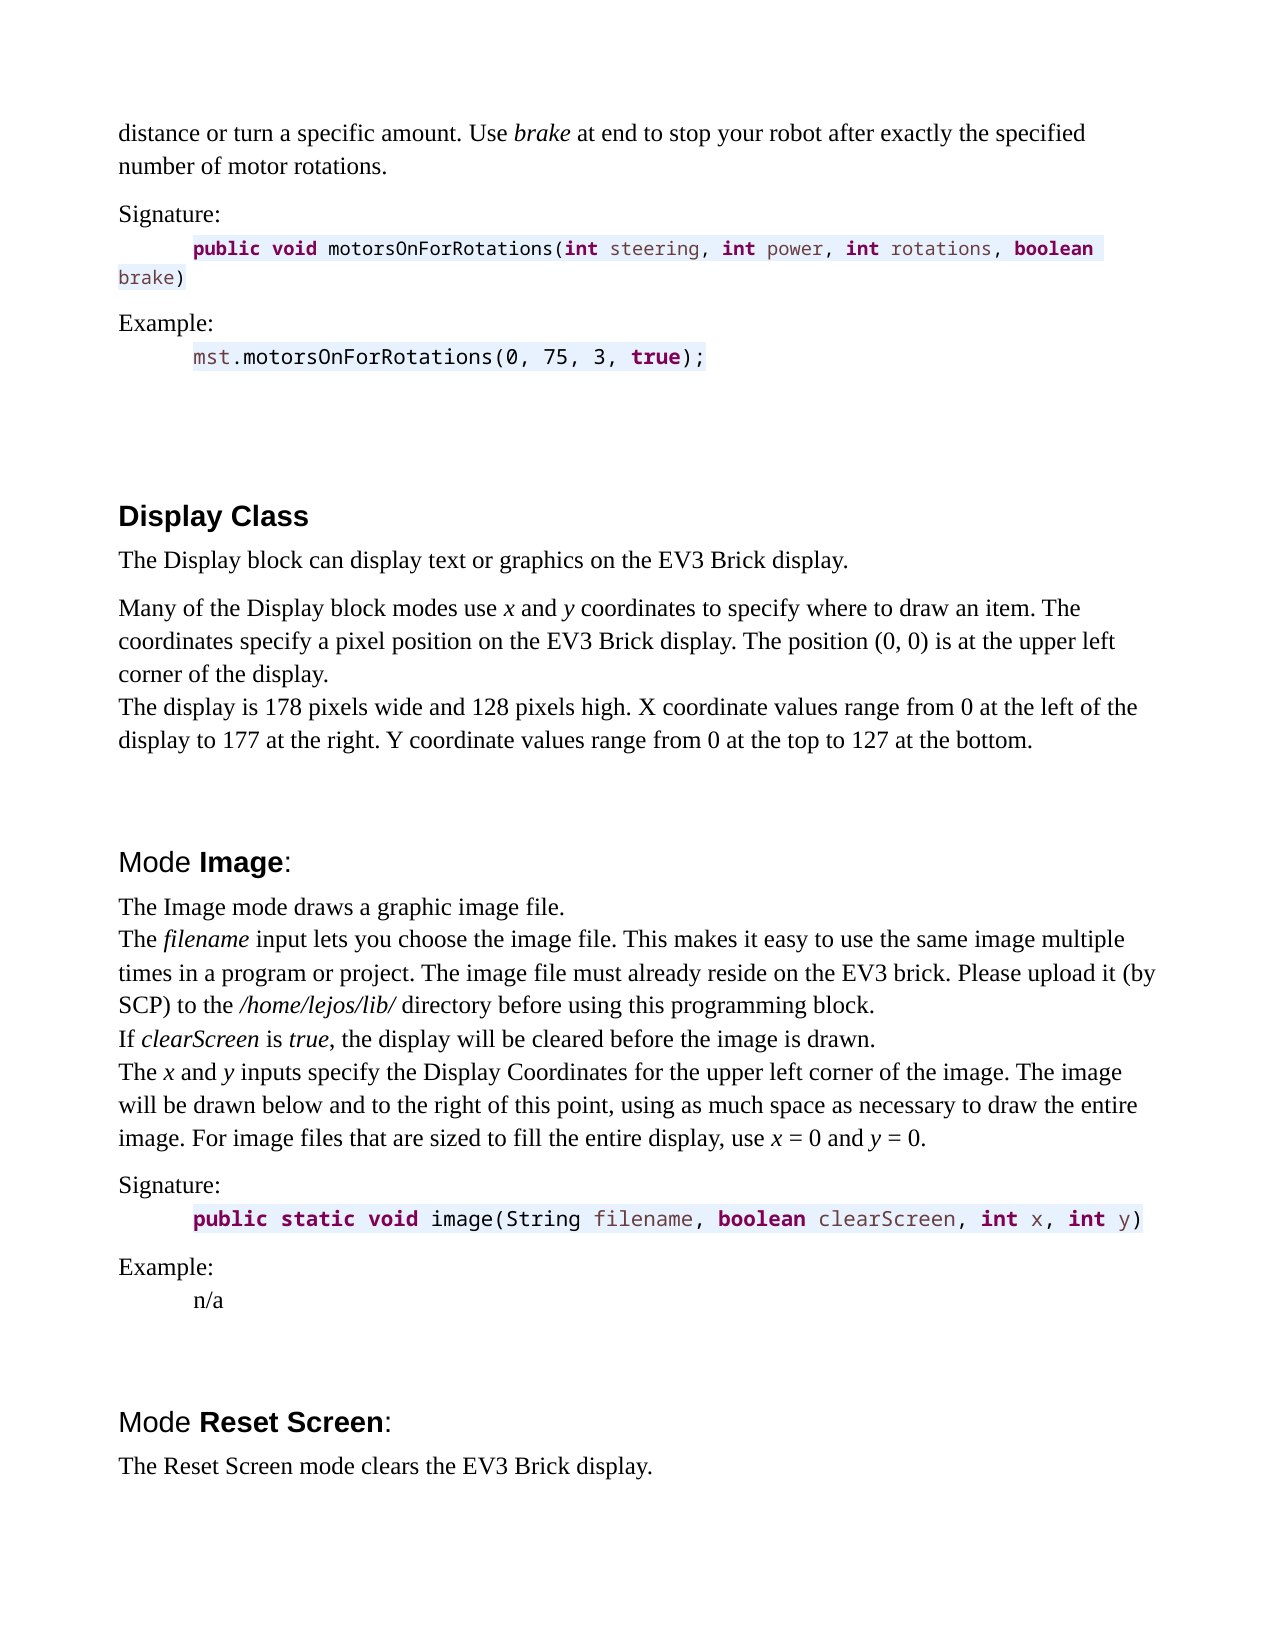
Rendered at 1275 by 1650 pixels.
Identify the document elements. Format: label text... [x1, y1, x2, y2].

text Example: mst.motorsOnForRotations(0, 75, 3, true); [118, 308, 1157, 371]
text distance or turn a specific amount. Use brake at end to stop your robot after exactly the specified number of motor rotations. [118, 118, 1157, 180]
subtitle Mode Image: [118, 846, 1157, 879]
text Many of the Display block modes use x and y coordinates to specify where to draw an item. The coordinates specify a pixel position on the EV3 Brick display. The position (0, 0) is at the upper left corner of the display. The display is 178 pixels wide and 128 pixels high. X coordinate values range from 0 at the left of the display to 177 at the right. Y coordinate values range from 0 at the top to 127 at the bottom. [118, 593, 1157, 754]
text Signature: public static void image(String filename, boolean clearScreen, int x, int y) [118, 1170, 1157, 1233]
text The Image mode draws a graphic image file. The filename input lets you choose the image file. This makes it easy to use the same image multiple times in a program or project. The image file must already reside on the EV3 brick. Please upload it (by SCP) to the /home/lejos/lib/ directory before using this programming block. If clearScreen is true, the display will be cleared before the image is drawn. The x and y inputs specify the Display Coordinates for the upper left corner of the image. The image will be drawn below and to the right of this point, using as much space as necessary to draw the entire image. For image files that are sized to fill the entire display, use x = 0 and y = 0. [118, 892, 1157, 1151]
subtitle Mode Reset Screen: [118, 1405, 1157, 1438]
text The Display block can display text or graphics on the EV3 Brick display. [118, 546, 1157, 574]
text Example: n/a [118, 1252, 1157, 1313]
text The Reset Screen mode clears the EV3 Brick display. [118, 1451, 1157, 1480]
text Signature: public void motorsOnForRotations(int steering, int power, int rotations, boolean brake) [118, 199, 1157, 290]
subtitle Display Class [118, 499, 1157, 533]
